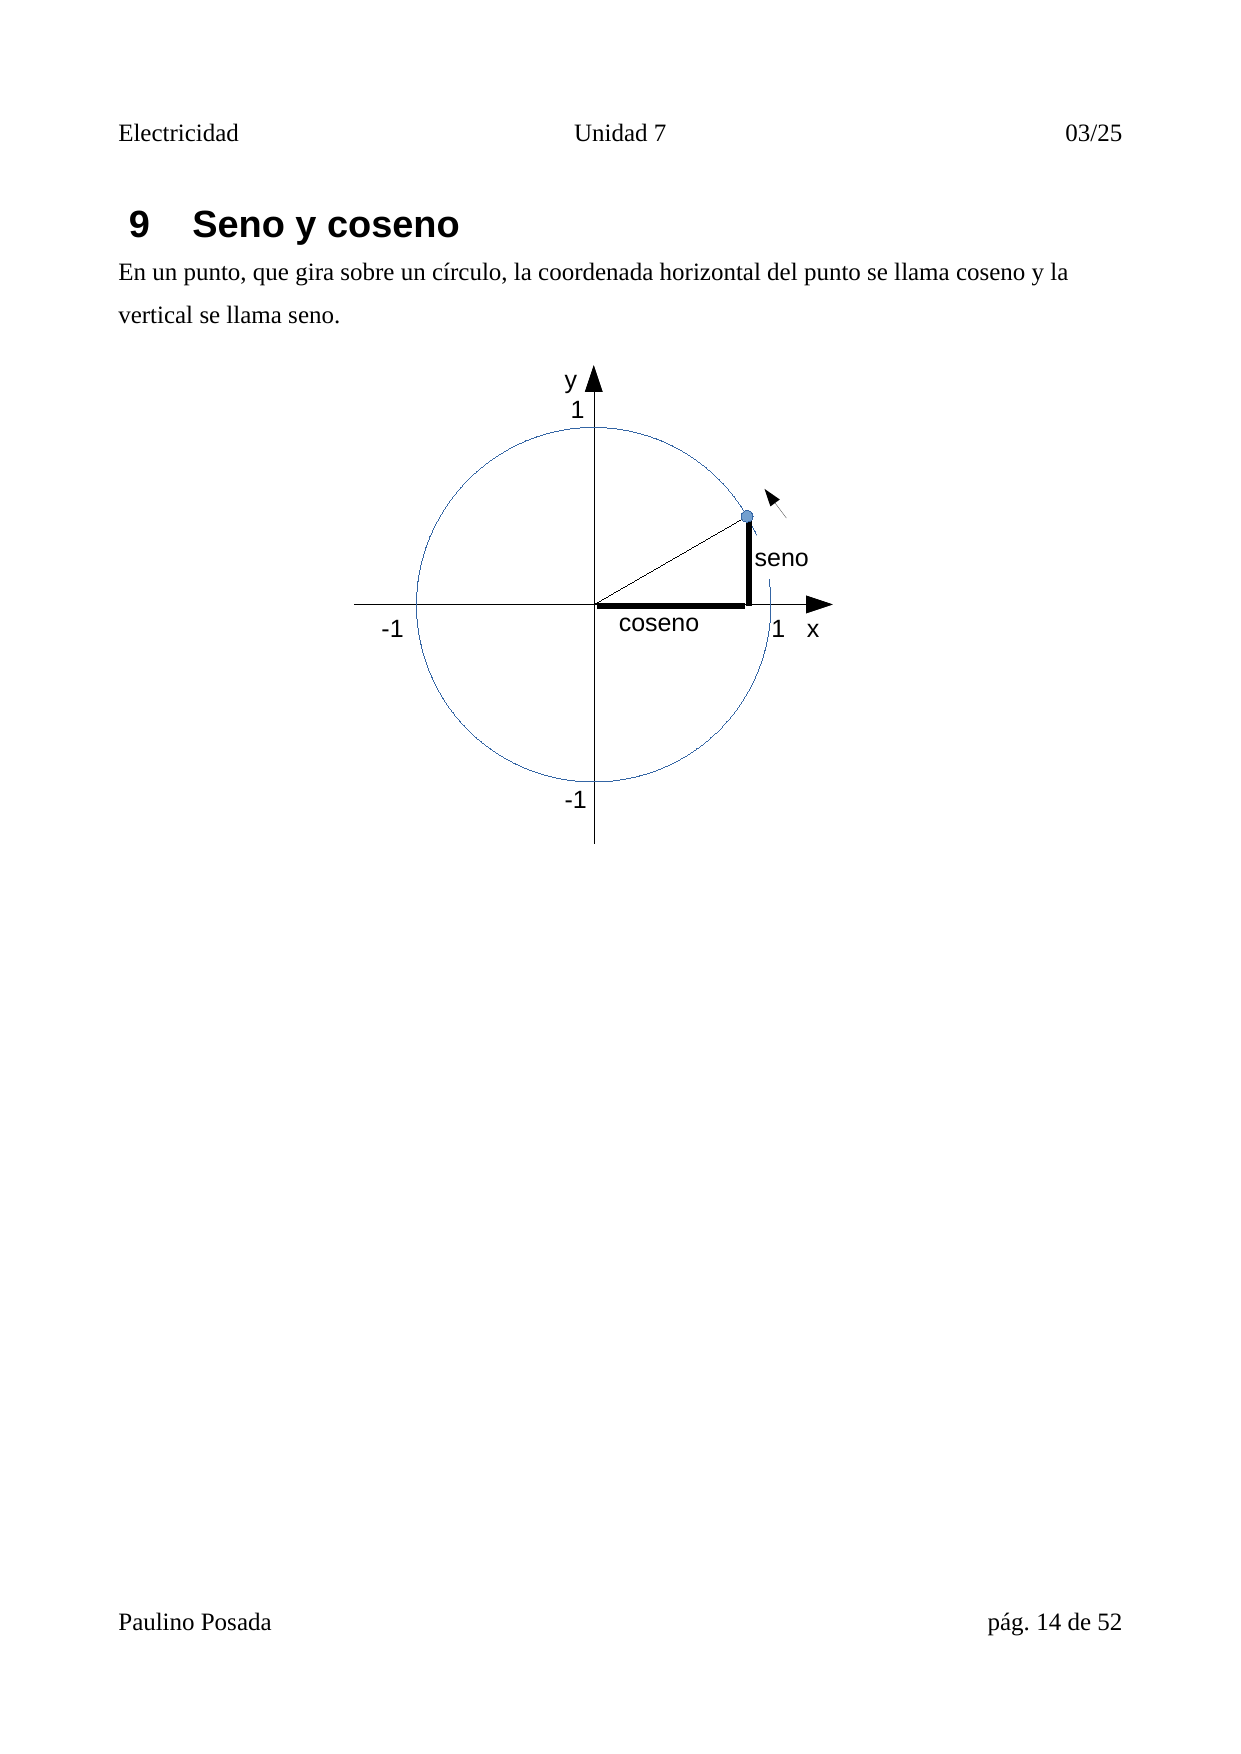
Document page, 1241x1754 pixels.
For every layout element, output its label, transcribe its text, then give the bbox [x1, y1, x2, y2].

text En un punto, que gira sobre un círculo, la coordenada horizontal del punto se llama coseno y la vertical se llama seno. [118, 257, 1122, 329]
subtitle Seno y coseno [118, 201, 1122, 245]
